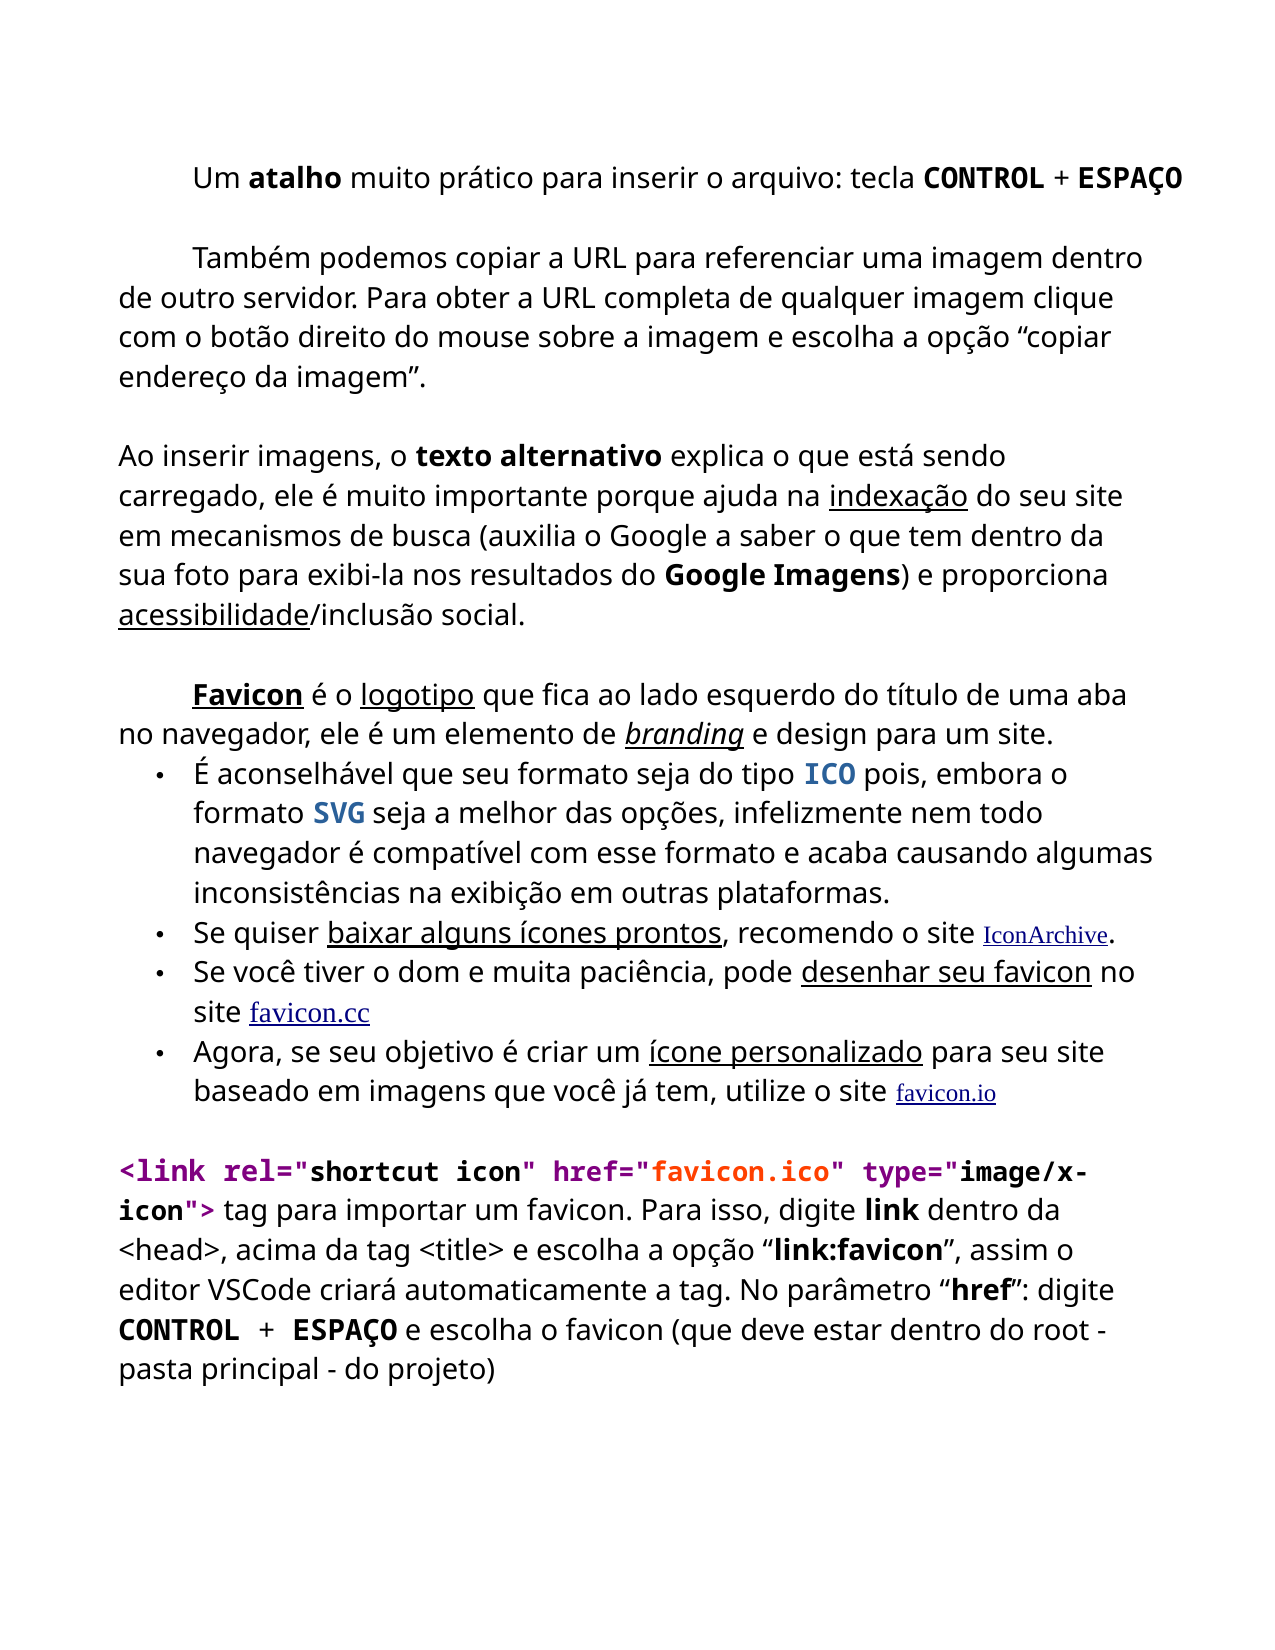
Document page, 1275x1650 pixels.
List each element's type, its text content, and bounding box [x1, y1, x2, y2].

text Favicon é o logotipo que fica ao lado esquerdo do título de uma aba no navegador, ele é um elemento de branding e design para um site. [118, 674, 1157, 753]
text Um atalho muito prático para inserir o arquivo: tecla CONTROL + ESPAÇO [118, 158, 1198, 197]
text <link rel="shortcut icon" href="favicon.ico" type="image/x-icon"> tag para importar um favicon. Para isso, digite link dentro da <head>, acima da tag <title> e escolha a opção “link:favicon”, assim o editor VSCode criará automaticamente a tag. No parâmetro “href”: digite CONTROL + ESPAÇO e escolha o favicon (que deve estar dentro do root - pasta principal - do projeto) [118, 1150, 1157, 1388]
text Também podemos copiar a URL para referenciar uma imagem dentro de outro servidor. Para obter a URL completa de qualquer imagem clique com o botão direito do mouse sobre a imagem e escolha a opção “copiar endereço da imagem”. [118, 237, 1157, 396]
list É aconselhável que seu formato seja do tipo ICO pois, embora o formato SVG seja a melhor das opções, infelizmente nem todo navegador é compatível com esse formato e acaba causando algumas inconsistências na exibição em outras plataformas. [156, 753, 1157, 912]
list Agora, se seu objetivo é criar um ícone personalizado para seu site baseado em imagens que você já tem, utilize o site favicon.io [156, 1031, 1157, 1110]
list Se você tiver o dom e muita paciência, pode desenhar seu favicon no site favicon.cc [156, 952, 1157, 1031]
list Se quiser baixar alguns ícones prontos, recomendo o site IconArchive. [156, 912, 1157, 952]
text Ao inserir imagens, o texto alternativo explica o que está sendo carregado, ele é muito importante porque ajuda na indexação do seu site em mecanismos de busca (auxilia o Google a saber o que tem dentro da sua foto para exibi-la nos resultados do Google Imagens) e proporciona acessibilidade/inclusão social. [118, 436, 1157, 634]
